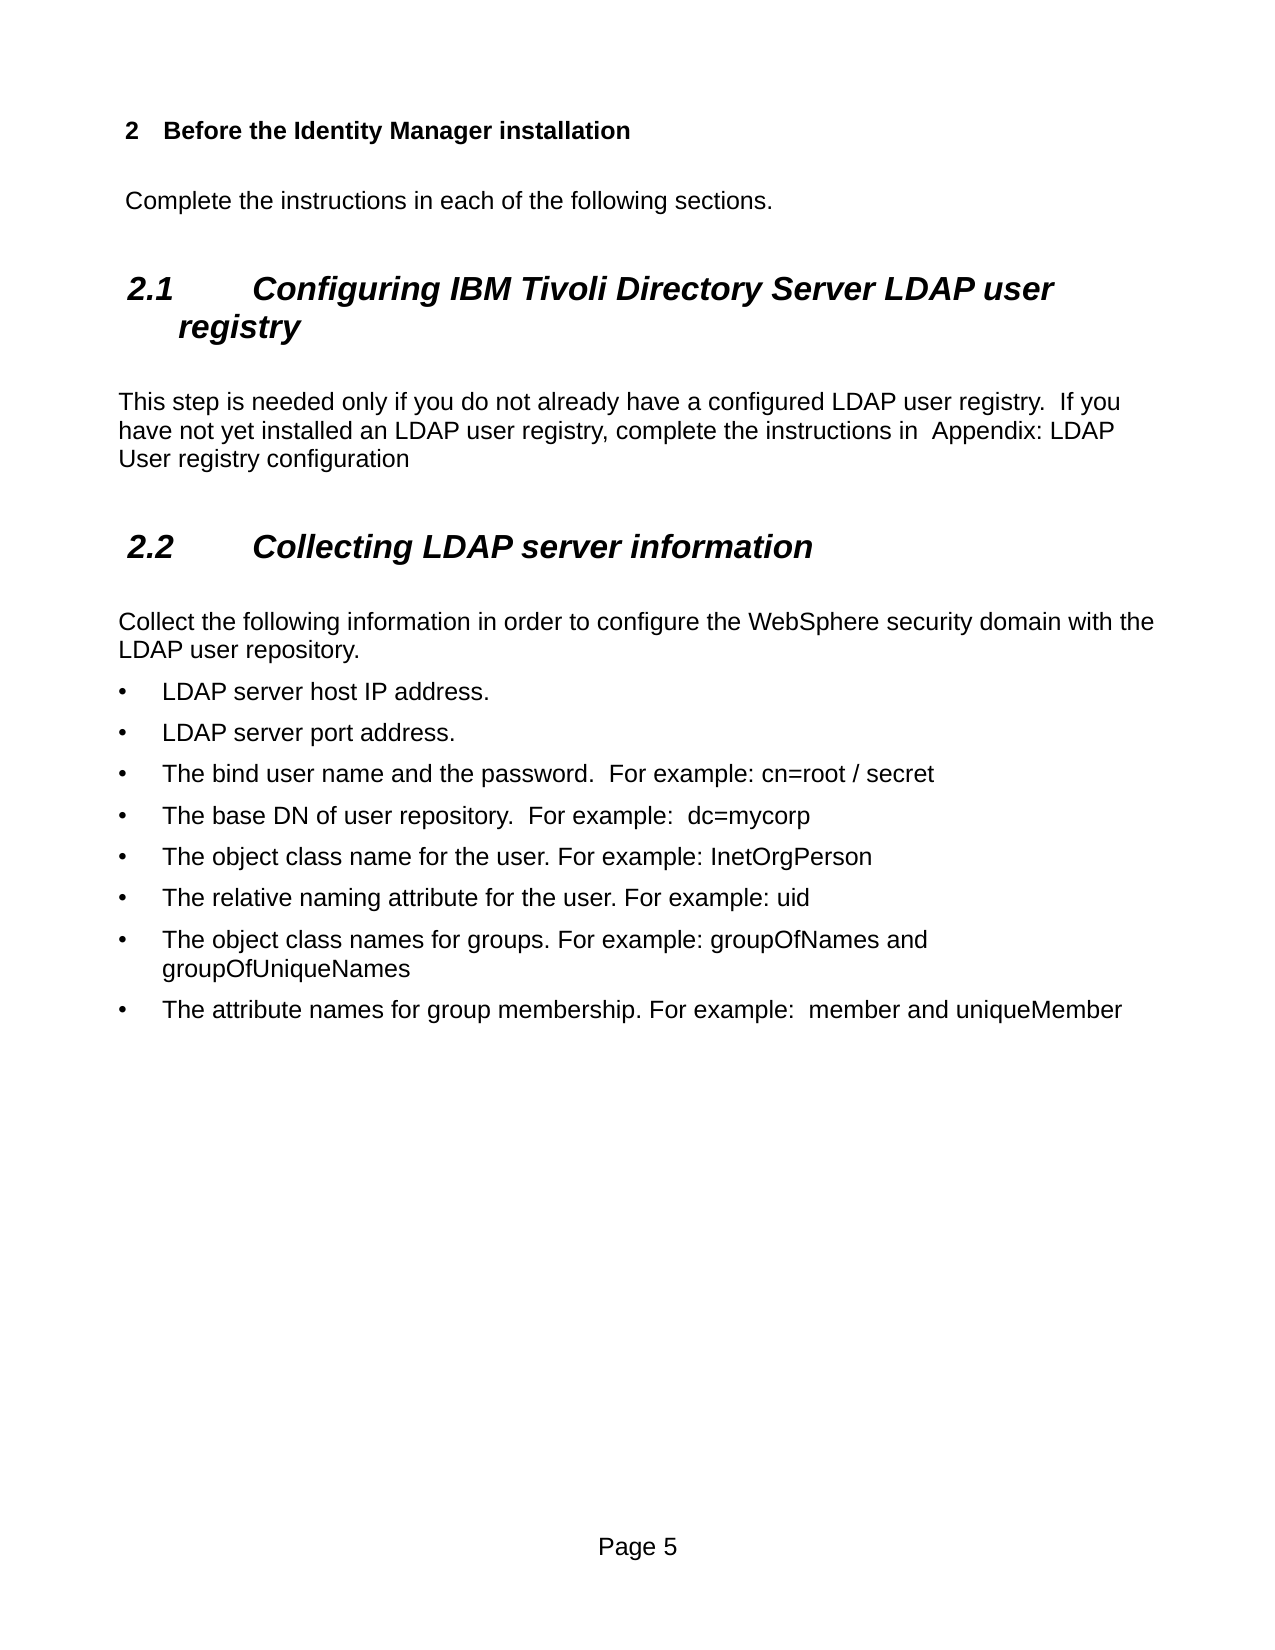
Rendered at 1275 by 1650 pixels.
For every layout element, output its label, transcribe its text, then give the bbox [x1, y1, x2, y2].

list The base DN of user repository. For example: dc=mycorp [118, 801, 1157, 829]
text Complete the instructions in each of the following sections. [118, 186, 1157, 215]
text Collect the following information in order to configure the WebSphere security domain with the LDAP user repository. [118, 607, 1157, 664]
list The relative naming attribute for the user. For example: uid [118, 883, 1157, 912]
text This step is needed only if you do not already have a configured LDAP user registry. If you have not yet installed an LDAP user registry, complete the instructions in Appendix: LDAP User registry configuration [118, 387, 1157, 473]
list The object class names for groups. For example: groupOfNames and groupOfUniqueNames [118, 925, 1157, 982]
list LDAP server host IP address. [118, 677, 1157, 705]
list LDAP server port address. [118, 718, 1157, 747]
subtitle Collecting LDAP server information [118, 527, 1157, 565]
subtitle Configuring IBM Tivoli Directory Server LDAP user registry [118, 269, 1157, 346]
list The object class name for the user. For example: InetOrgPerson [118, 842, 1157, 871]
subtitle Before the Identity Manager installation [118, 116, 1157, 145]
list The attribute names for group membership. For example: member and uniqueMember [118, 995, 1157, 1024]
list The bind user name and the password. For example: cn=root / secret [118, 759, 1157, 788]
